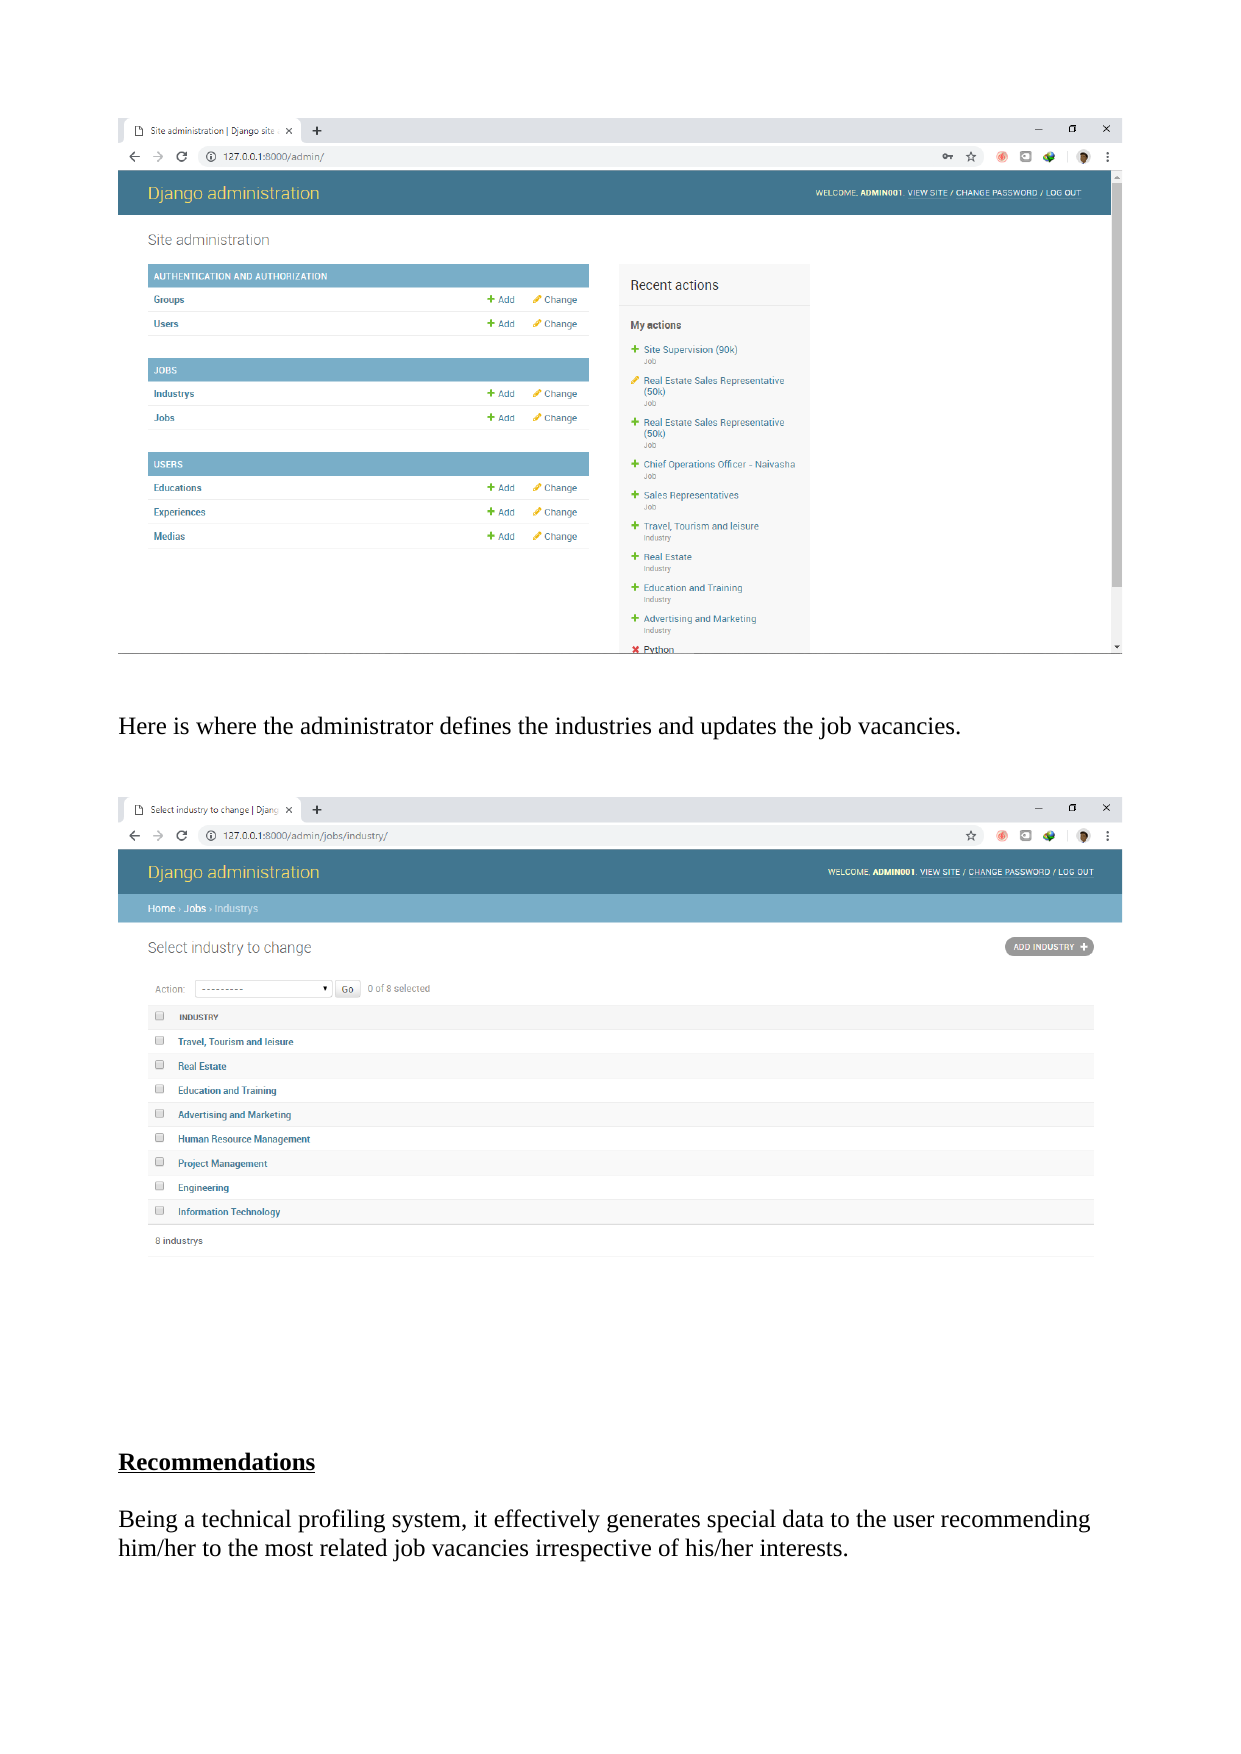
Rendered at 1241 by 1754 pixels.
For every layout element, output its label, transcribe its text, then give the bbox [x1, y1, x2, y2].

text Here is where the administrator defines the industries and updates the job vacancies. [118, 711, 1122, 740]
text Recommendations [118, 1447, 1122, 1476]
text Being a technical profiling system, it effectively generates special data to the user recommending him/her to the most related job vacancies irrespective of his/her interests. [118, 1504, 1122, 1562]
